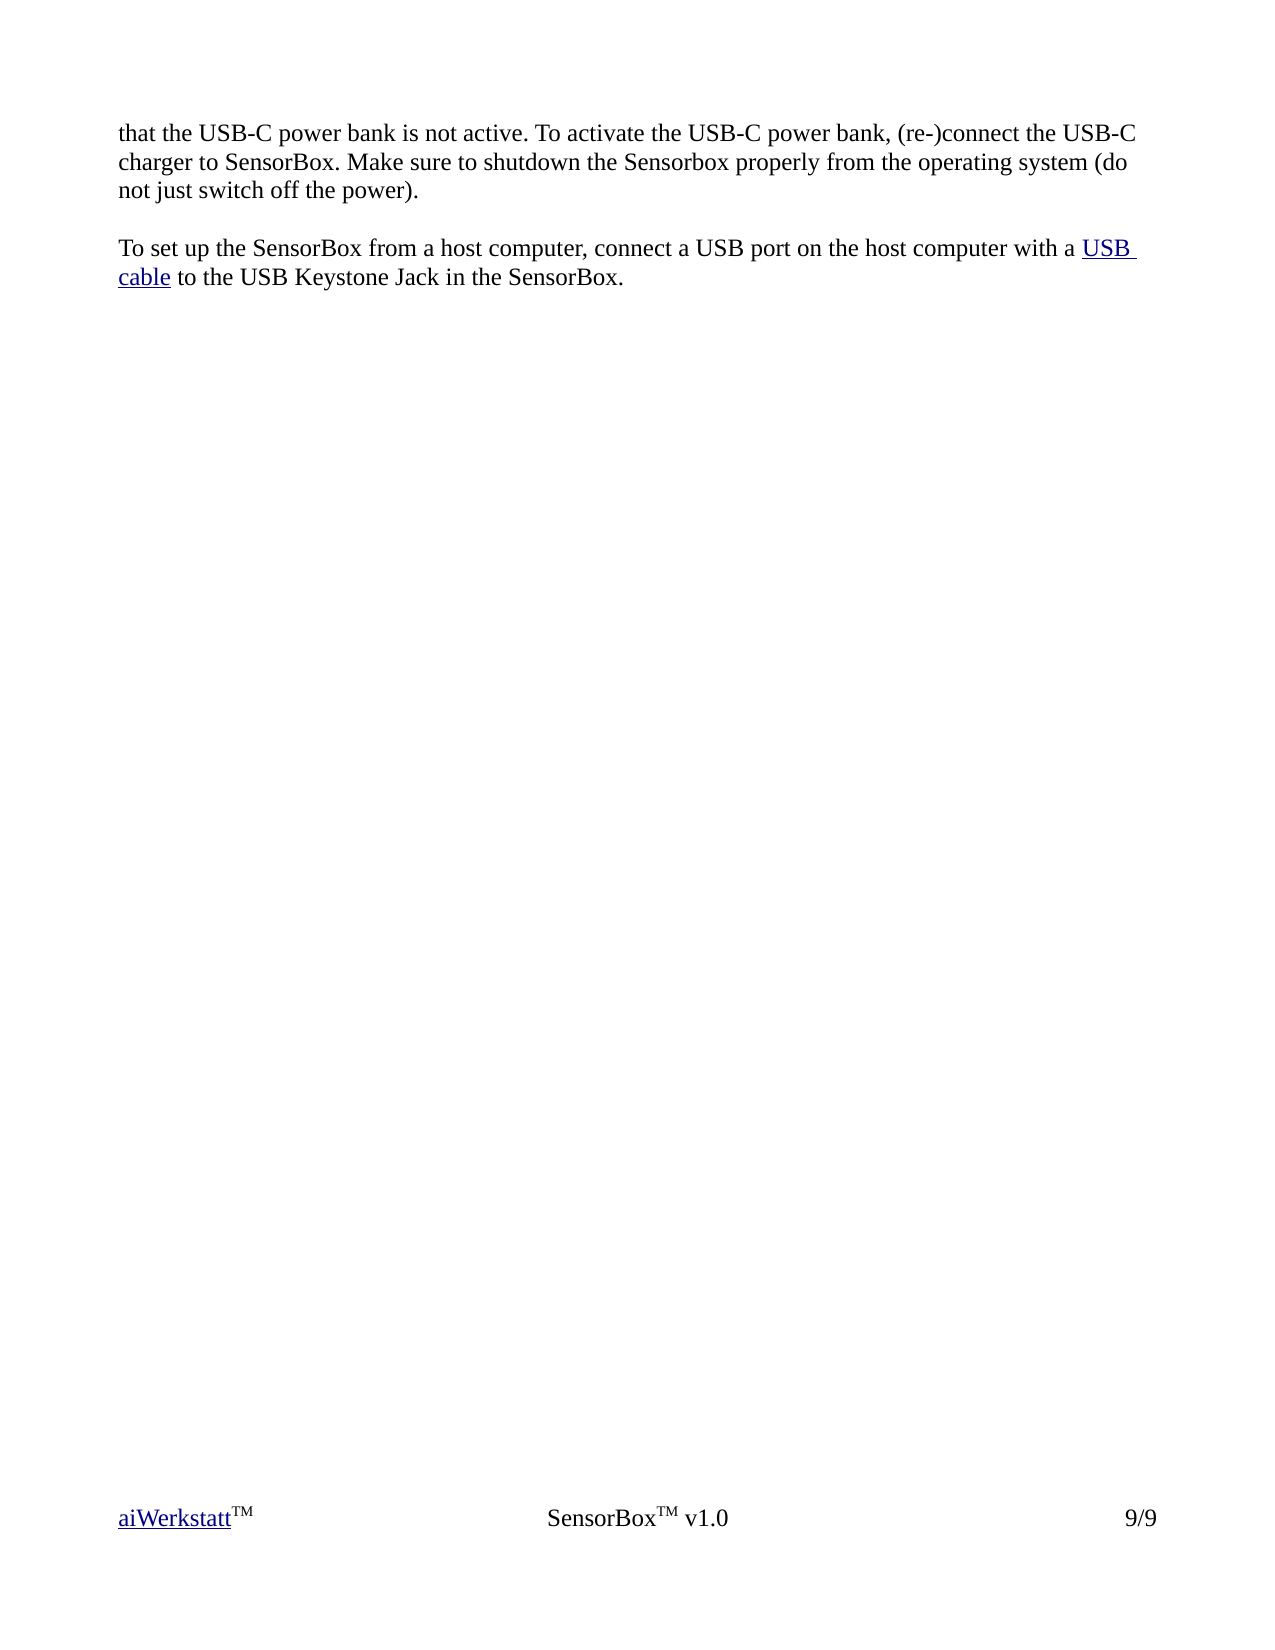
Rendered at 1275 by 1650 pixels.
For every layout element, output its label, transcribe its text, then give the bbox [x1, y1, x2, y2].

text To set up the SensorBox from a host computer, connect a USB port on the host computer with a USB cable to the USB Keystone Jack in the SensorBox. [118, 233, 1157, 291]
text that the USB-C power bank is not active. To activate the USB-C power bank, (re-)connect the USB-C charger to SensorBox. Make sure to shutdown the Sensorbox properly from the operating system (do not just switch off the power). [118, 118, 1157, 204]
